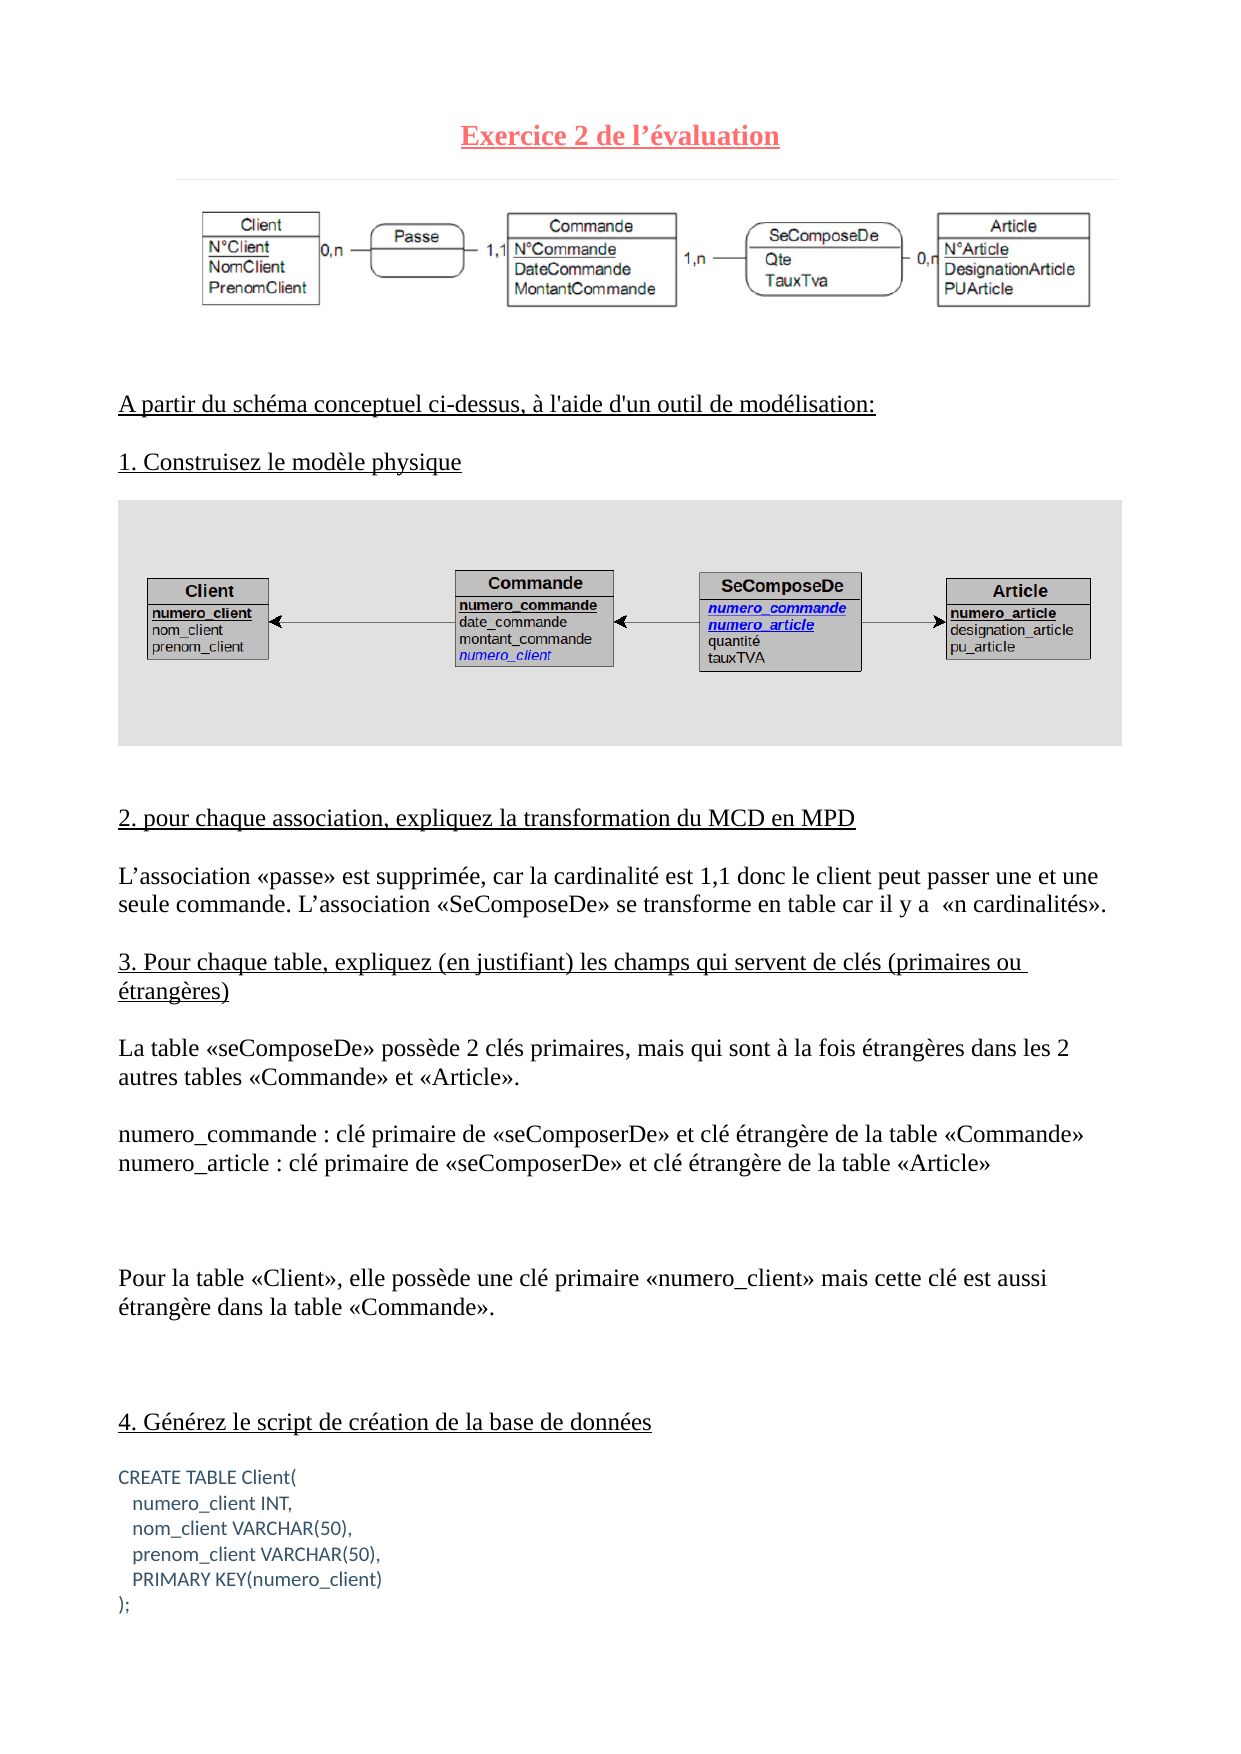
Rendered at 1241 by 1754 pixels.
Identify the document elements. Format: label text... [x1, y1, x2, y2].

text prenom_client VARCHAR(50), [118, 1541, 1122, 1566]
text numero_client INT, [118, 1490, 1122, 1515]
picture [118, 500, 1123, 746]
text Exercice 2 de l’évaluation [118, 118, 1122, 152]
text ); [118, 1592, 1122, 1617]
text CREATE TABLE Client( [118, 1464, 1122, 1490]
text 2. pour chaque association, expliquez la transformation du MCD en MPD [118, 803, 1122, 832]
text 4. Générez le script de création de la base de données [118, 1407, 1122, 1436]
text nom_client VARCHAR(50), [118, 1515, 1122, 1541]
text numero_commande : clé primaire de «seComposerDe» et clé étrangère de la table «Commande» [118, 1119, 1122, 1148]
text La table «seComposeDe» possède 2 clés primaires, mais qui sont à la fois étrangères dans les 2 autres tables «Commande» et «Article». [118, 1033, 1122, 1091]
text 1. Construisez le modèle physique [118, 447, 1122, 476]
text A partir du schéma conceptuel ci-dessus, à l'aide d'un outil de modélisation: [118, 389, 1122, 418]
text L’association «passe» est supprimée, car la cardinalité est 1,1 donc le client peut passer une et une seule commande. L’association «SeComposeDe» se transforme en table car il y a «n cardinalités». [118, 861, 1122, 918]
text 3. Pour chaque table, expliquez (en justifiant) les champs qui servent de clés (primaires ou étrangères) [118, 947, 1122, 1004]
text PRIMARY KEY(numero_client) [118, 1566, 1122, 1592]
text numero_article : clé primaire de «seComposerDe» et clé étrangère de la table «Article» [118, 1148, 1122, 1177]
text Pour la table «Client», elle possède une clé primaire «numero_client» mais cette clé est aussi étrangère dans la table «Commande». [118, 1263, 1122, 1321]
picture [130, 176, 1135, 328]
